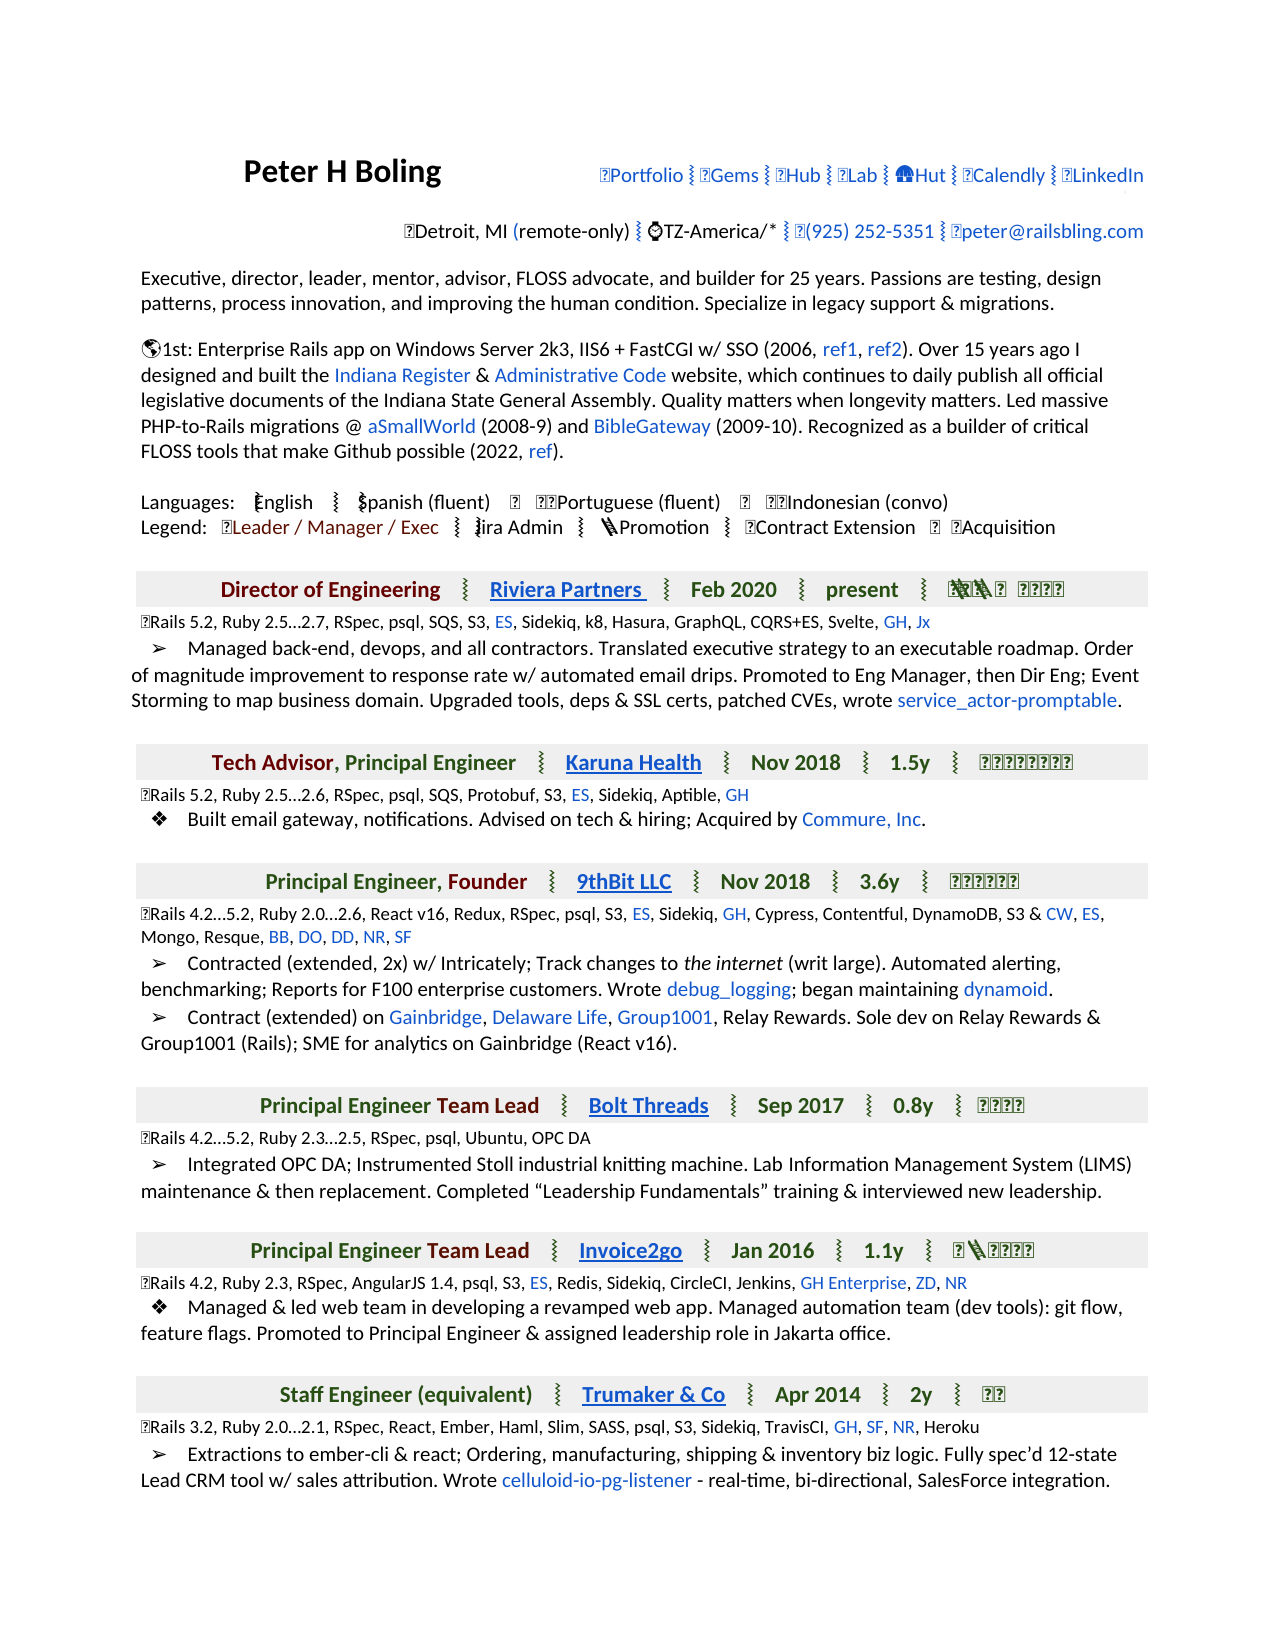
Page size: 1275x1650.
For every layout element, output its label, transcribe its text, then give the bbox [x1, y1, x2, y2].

list Built email gateway, notifications. Advised on tech & hiring; Acquired by Commure, Inc. [926, 806, 1144, 832]
list Extractions to ember-cli & react; Ordering, manufacturing, shipping & inventory biz logic. Fully spec’d 12-state Lead CRM tool w/ sales attribution. Wrote celluloid-io-pg-listener - real-time, bi-directional, SalesForce integration. [141, 1439, 1144, 1492]
list Contracted (extended, 2x) w/ Intricately; Track changes to the internet (writ large). Automated alerting, benchmarking; Reports for F100 enterprise customers. Wrote debug_logging; began maintaining dynamoid. [141, 948, 1144, 1002]
subtitle 🥞Rails 4.2…5.2, Ruby 2.0…2.6, React v16, Redux, RSpec, psql, S3, ES, Sidekiq, GH, Cypress, Contentful, DynamoDB, S3 & CW, ES, Mongo, Resque, BB, DO, DD, NR, SF [141, 902, 1144, 948]
subtitle 🥞Rails 3.2, Ruby 2.0…2.1, RSpec, React, Ember, Haml, Slim, SASS, psql, S3, Sidekiq, TravisCI, GH, SF, NR, Heroku [141, 1416, 1144, 1439]
subtitle Tech Advisor, Principal Engineer ⦚ Karuna Health ⦚ Nov 2018 ⦚ 1.5y ⦚ 🫰💲🇺🇸🇲🇽🇮🇩 [136, 744, 1148, 780]
subtitle Principal Engineer Team Lead ⦚ Invoice2go ⦚ Jan 2016 ⦚ 1.1y ⦚ 🫰🦖🪜🇺🇸🇮🇩 [136, 1232, 1148, 1268]
list Contract (extended) on Gainbridge, Delaware Life, Group1001, Relay Rewards. Sole dev on Relay Rewards & Group1001 (Rails); SME for analytics on Gainbridge (React v16). [141, 1002, 1144, 1056]
text 🌎1st: Enterprise Rails app on Windows Server 2k3, IIS6 + FastCGI w/ SSO (2006, ref1, ref2). Over 15 years ago I designed and built the Indiana Register & Administrative Code website, which continues to daily publish all official legislative documents of the Indiana State General Assembly. Quality matters when longevity matters. Led massive PHP-to-Rails migrations @ aSmallWorld (2008-9) and BibleGateway (2009-10). Recognized as a builder of critical FLOSS tools that make Github possible (2022, ref). [141, 337, 1144, 464]
subtitle Principal Engineer, Founder ⦚ 9thBit LLC ⦚ Nov 2018 ⦚ 3.6y ⦚ 🦖📜📜📜🇺🇸 [136, 863, 1148, 899]
text 📍Detroit, MI (remote-only) ⦚ ⌚️TZ-America/* ⦚ 📞(925) 252-5351 ⦚ 📧peter@railsbling.com [141, 219, 1144, 244]
list Built email gateway, notifications. Advised on tech & hiring; Acquired by Commure, Inc. [696, 806, 802, 832]
list Integrated OPC DA; Instrumented Stoll industrial knitting machine. Lab Information Management System (LIMS) maintenance & then replacement. Completed “Leadership Fundamentals” training & interviewed new leadership. [141, 1149, 1144, 1203]
list Built email gateway, notifications. Advised on tech & hiring; Acquired by Commure, Inc. [141, 806, 572, 832]
text Executive, director, leader, mentor, advisor, FLOSS advocate, and builder for 25 years. Passions are testing, design patterns, process innovation, and improving the human condition. Specialize in legacy support & migrations. [141, 265, 1144, 316]
subtitle Staff Engineer (equivalent) ⦚ Trumaker & Co ⦚ Apr 2014 ⦚ 2y ⦚ 🇺🇸 [136, 1376, 1148, 1413]
subtitle 🥞Rails 4.2…5.2, Ruby 2.3…2.5, RSpec, psql, Ubuntu, OPC DA [141, 1127, 1144, 1149]
subtitle 🥞Rails 4.2, Ruby 2.3, RSpec, AngularJS 1.4, psql, S3, ES, Redis, Sidekiq, CircleCI, Jenkins, GH Enterprise, ZD, NR [141, 1271, 1144, 1294]
subtitle 🥞Rails 5.2, Ruby 2.5…2.7, RSpec, psql, SQS, S3, ES, Sidekiq, k8, Hasura, GraphQL, CQRS+ES, Svelte, GH, Jx [141, 611, 1144, 633]
subtitle 🥞Rails 5.2, Ruby 2.5…2.6, RSpec, psql, SQS, Protobuf, S3, ES, Sidekiq, Aptible, GH [141, 783, 1144, 806]
text Peter H Boling 🔗Portfolio ⦚ 💎Gems ⦚ 🐙Hub ⦚ 🧪Lab ⦚ 🛖Hut ⦚ 📅Calendly ⦚ 💼LinkedIn [141, 150, 1144, 191]
text Languages: 🇺🇸English ⦚ 🇲🇽Spanish (fluent) ⦚ 🇧🇷Portuguese (fluent) ⦚ 🇮🇩Indonesian (convo) [141, 489, 1144, 514]
text Legend: 🫰Leader / Manager / Exec ⦚ 🦖Jira Admin ⦚ 🪜Promotion ⦚ 📜Contract Extension ⦚ 💲Acquisition [141, 514, 1144, 540]
subtitle Director of Engineering ⦚ Riviera Partners ⦚ Feb 2020 ⦚ present ⦚ 🫰🦖🪜🪜🇺🇸🇧🇷 [136, 571, 1148, 607]
subtitle Principal Engineer Team Lead ⦚ Bolt Threads ⦚ Sep 2017 ⦚ 0.8y ⦚ 🫰🦖🇺🇸 [136, 1087, 1148, 1123]
list Managed back-end, devops, and all contractors. Translated executive strategy to an executable roadmap. Order of magnitude improvement to response rate w/ automated email drips. Promoted to Eng Manager, then Dir Eng; Event Storming to map business domain. Upgraded tools, deps & SSL certs, patched CVEs, wrote service_actor-promptable. [131, 633, 1144, 713]
list Managed & led web team in developing a revamped web app. Managed automation team (dev tools): git flow, feature flags. Promoted to Principal Engineer & assigned leadership role in Jakarta office. [141, 1294, 1144, 1345]
